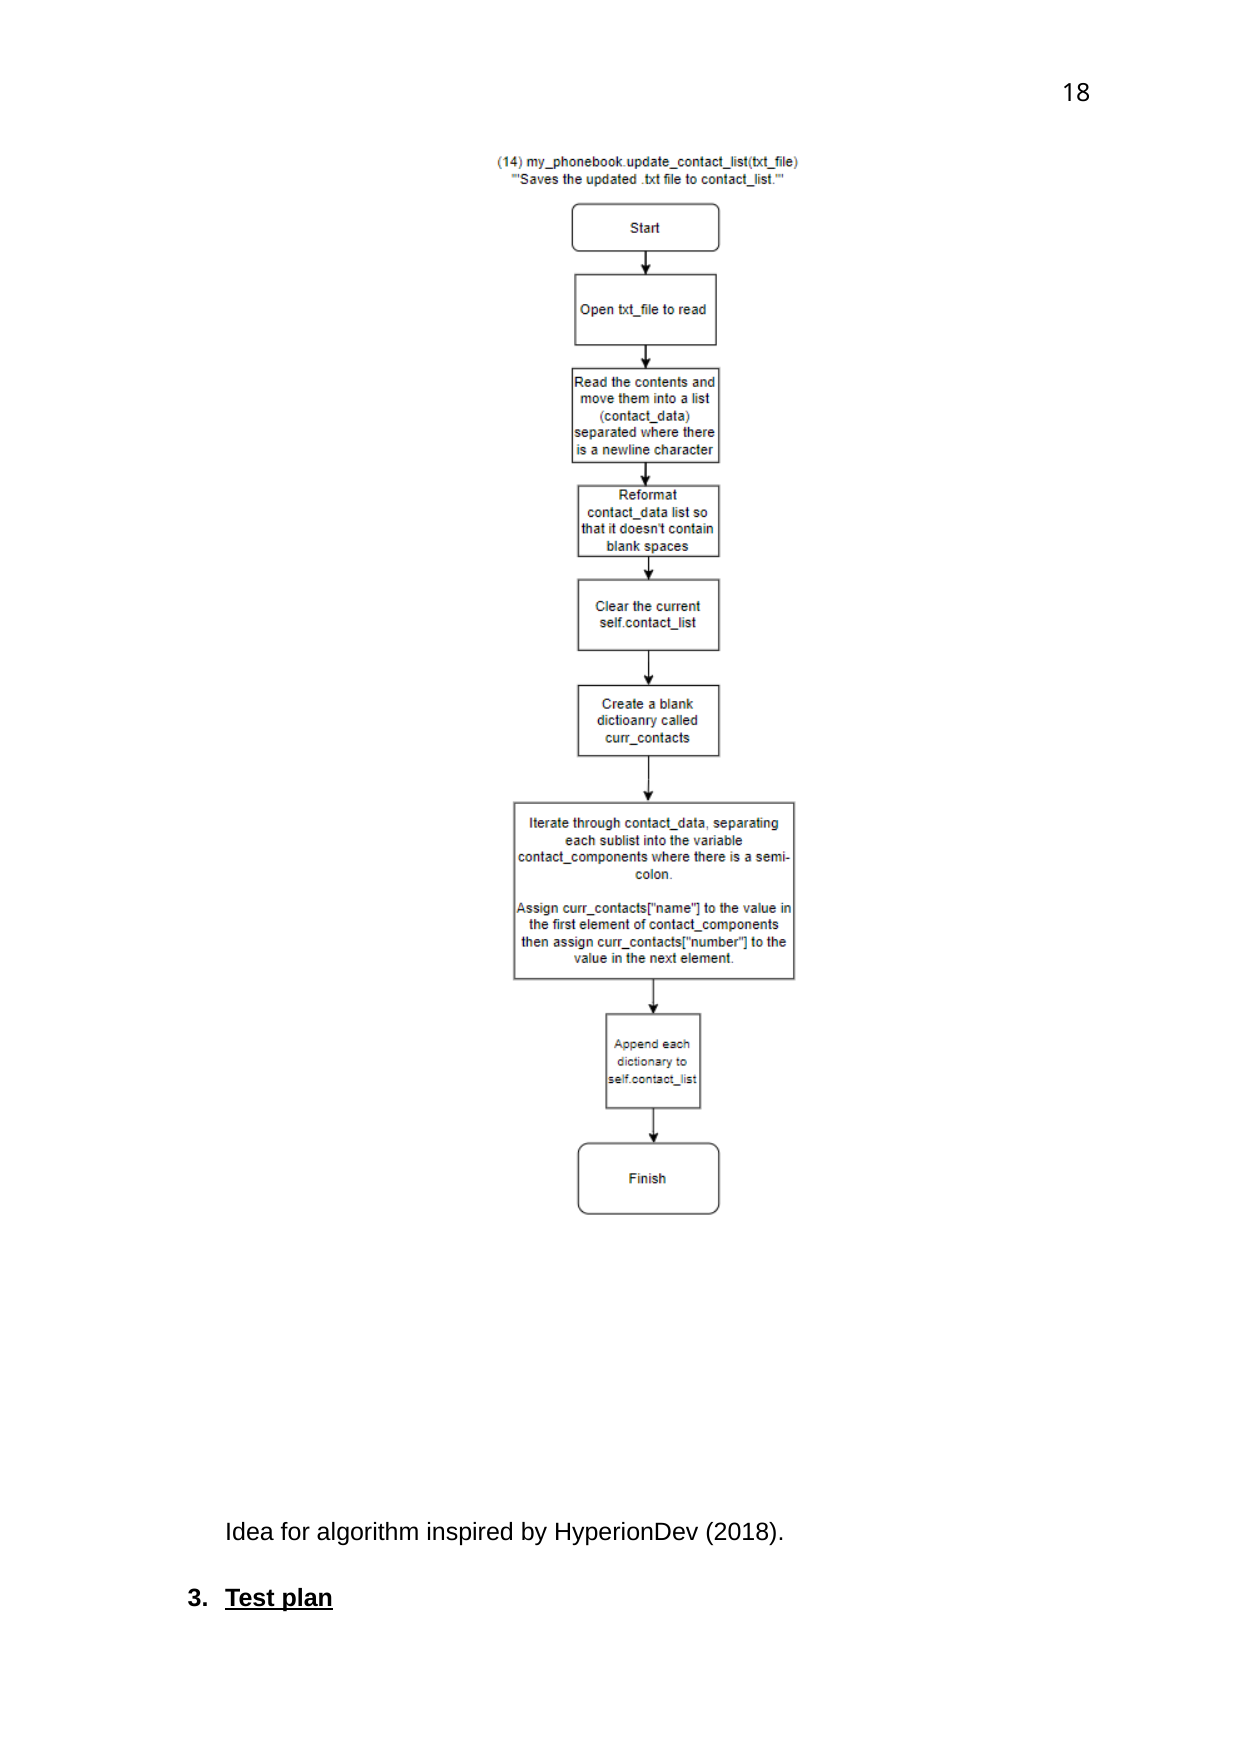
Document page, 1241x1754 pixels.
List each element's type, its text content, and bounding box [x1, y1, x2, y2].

list Test plan [187, 1583, 1090, 1612]
list Idea for algorithm inspired by HyperionDev (2018). [225, 1517, 1090, 1546]
